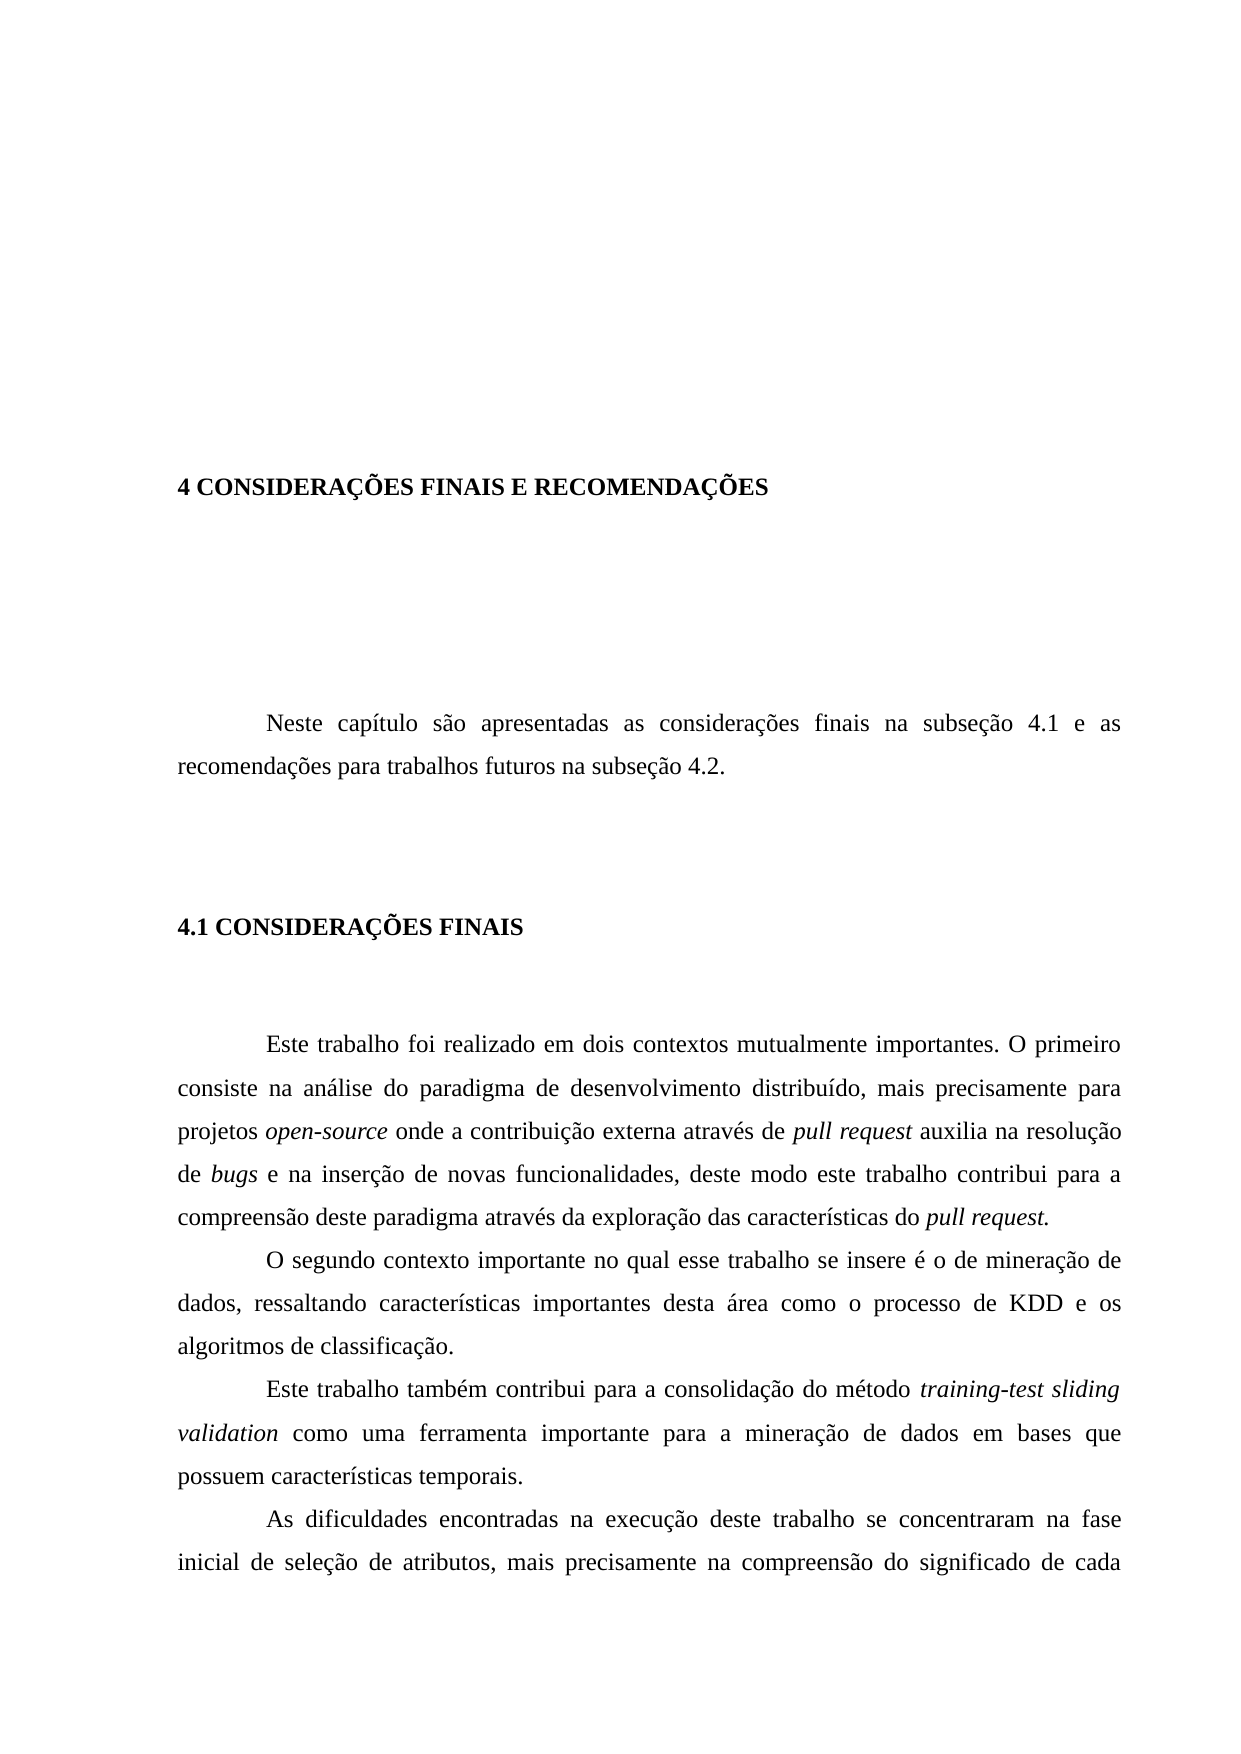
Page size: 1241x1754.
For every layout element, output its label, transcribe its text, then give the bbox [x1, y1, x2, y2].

text As dificuldades encontradas na execução deste trabalho se concentraram na fase inicial de seleção de atributos, mais precisamente na compreensão do significado de cada [177, 1504, 1122, 1576]
text 4 CONSIDERAÇÕES FINAIS E RECOMENDAÇÕES [177, 472, 1122, 501]
text Este trabalho foi realizado em dois contextos mutualmente importantes. O primeiro consiste na análise do paradigma de desenvolvimento distribuído, mais precisamente para projetos open-source onde a contribuição externa através de pull request auxilia na resolução de bugs e na inserção de novas funcionalidades, deste modo este trabalho contribui para a compreensão deste paradigma através da exploração das características do pull request. [177, 1029, 1122, 1231]
text Neste capítulo são apresentadas as considerações finais na subseção 4.1 e as recomendações para trabalhos futuros na subseção 4.2. [177, 708, 1122, 780]
text O segundo contexto importante no qual esse trabalho se insere é o de mineração de dados, ressaltando características importantes desta área como o processo de KDD e os algoritmos de classificação. [177, 1245, 1122, 1360]
text Este trabalho também contribui para a consolidação do método training-test sliding validation como uma ferramenta importante para a mineração de dados em bases que possuem características temporais. [177, 1374, 1122, 1489]
text 4.1 CONSIDERAÇÕES FINAIS [177, 912, 1122, 941]
